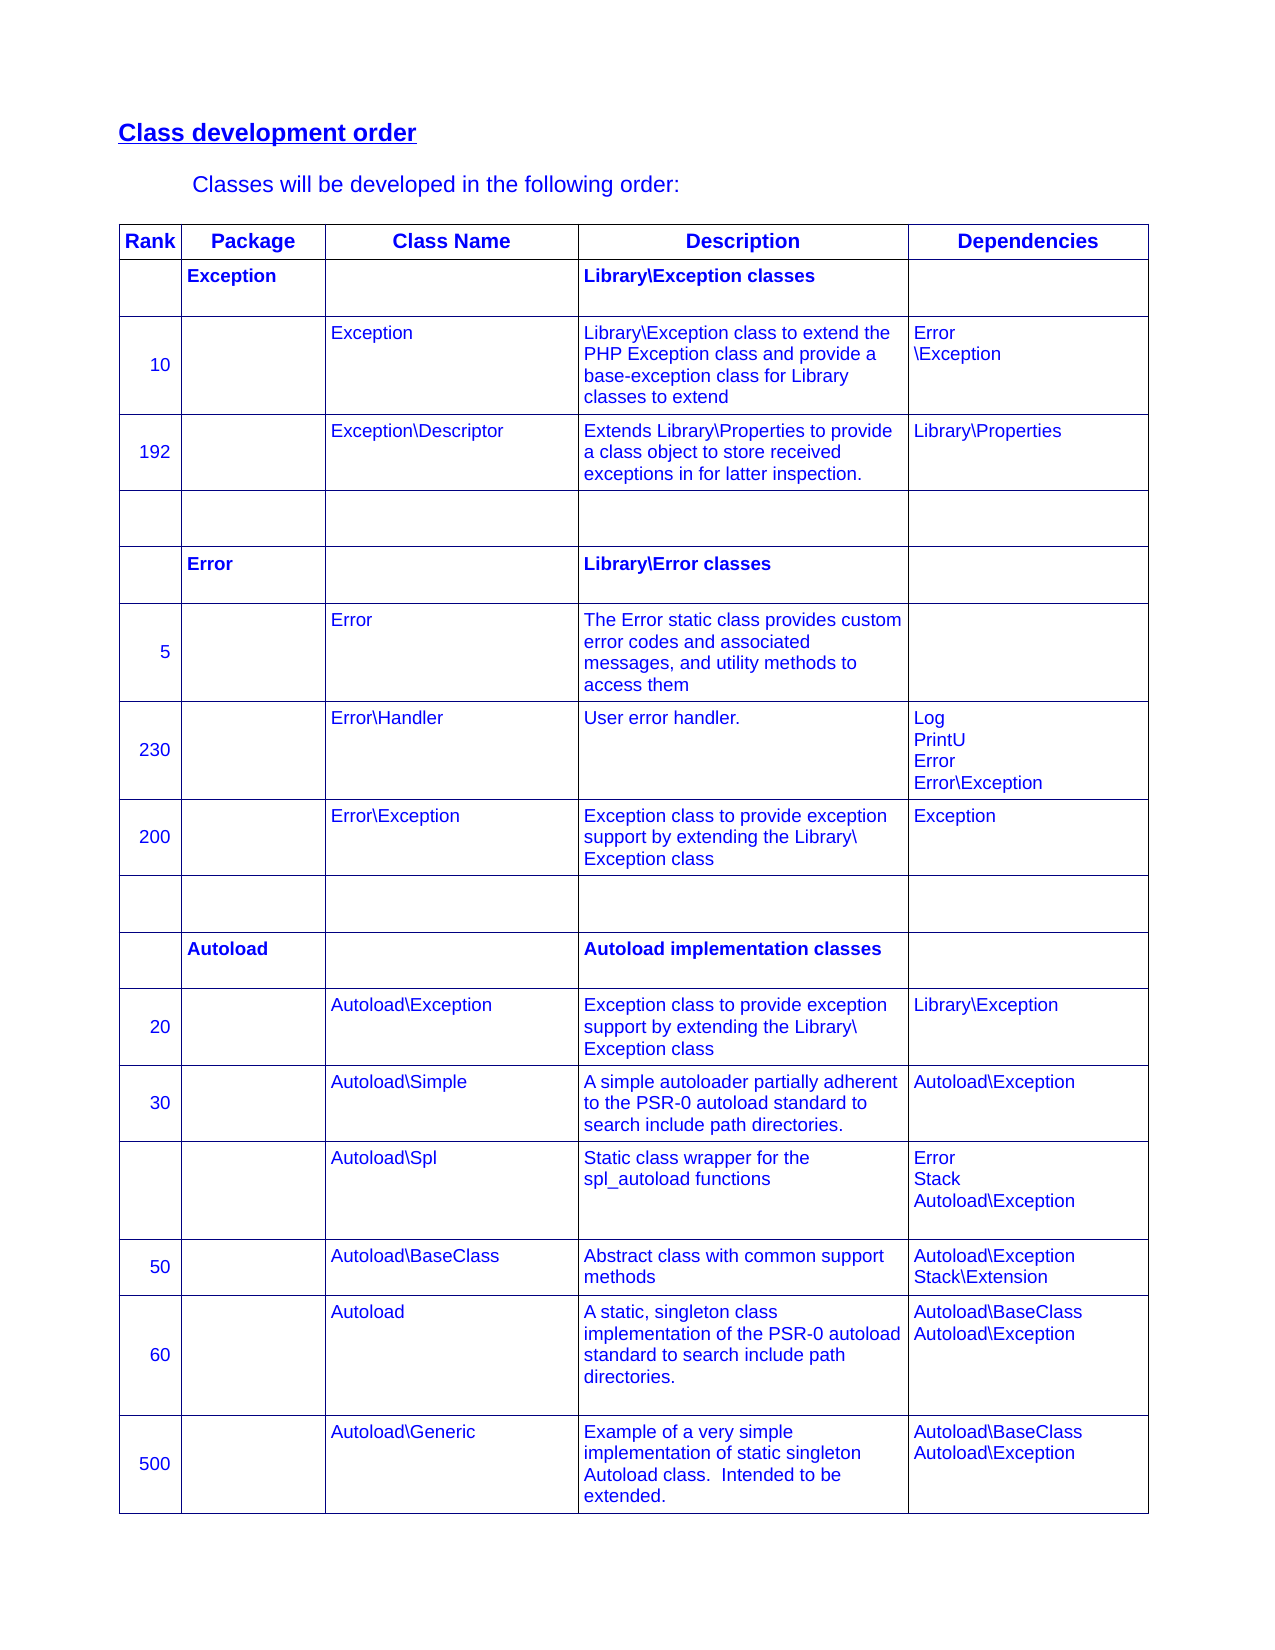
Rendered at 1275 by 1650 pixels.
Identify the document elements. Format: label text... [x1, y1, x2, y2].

table_cell [182, 702, 325, 799]
text Classes will be developed in the following order: [192, 171, 1157, 197]
table_cell 50 [120, 1240, 181, 1295]
table_cell [120, 491, 181, 546]
table_cell [909, 604, 1148, 701]
table_cell Autoload implementation classes [579, 933, 908, 988]
table_cell Library\Exception [909, 989, 1148, 1064]
table_cell Extends Library\Properties to provide a class object to store received exceptions in for latter inspection. [579, 415, 908, 490]
table_cell Error \Exception [909, 317, 1148, 413]
table_cell A static, singleton class implementation of the PSR-0 autoload standard to search include path directories. [579, 1296, 908, 1415]
table_cell Error [326, 604, 578, 701]
table_cell Example of a very simple implementation of static singleton Autoload class. Intended to be extended. [579, 1416, 908, 1512]
table_cell 200 [120, 800, 181, 875]
table_cell [909, 547, 1148, 603]
table_cell 500 [120, 1416, 181, 1512]
table_header Description [579, 225, 908, 259]
table_cell [120, 1142, 181, 1239]
table_cell Library\Exception classes [579, 260, 908, 316]
text Class development order [118, 118, 1157, 147]
table_cell 192 [120, 415, 181, 490]
table_cell [120, 933, 181, 988]
table_cell Exception class to provide exception support by extending the Library\Exception class [579, 989, 908, 1064]
table_cell [579, 876, 908, 932]
table_cell Exception\Descriptor [326, 415, 578, 490]
table_cell [909, 933, 1148, 988]
table_cell Log PrintU Error Error\Exception [909, 702, 1148, 799]
table_cell Error\Handler [326, 702, 578, 799]
table_cell 20 [120, 989, 181, 1064]
table_cell Error\Exception [326, 800, 578, 875]
table_cell [579, 491, 908, 546]
table_cell 30 [120, 1066, 181, 1141]
table_header Rank [120, 225, 181, 259]
table_cell Error Stack Autoload\Exception [909, 1142, 1148, 1239]
table_cell Autoload\Exception [326, 989, 578, 1064]
table_cell Library\Properties [909, 415, 1148, 490]
table_cell [326, 933, 578, 988]
table_cell Exception [182, 260, 325, 316]
table_cell [182, 604, 325, 701]
table_cell [182, 1142, 325, 1239]
table_cell Autoload\Simple [326, 1066, 578, 1141]
table_cell [182, 876, 325, 932]
table_cell A simple autoloader partially adherent to the PSR-0 autoload standard to search include path directories. [579, 1066, 908, 1141]
table_cell [182, 415, 325, 490]
table_cell The Error static class provides custom error codes and associated messages, and utility methods to access them [579, 604, 908, 701]
table_cell User error handler. [579, 702, 908, 799]
table_cell [182, 1296, 325, 1415]
table_cell [182, 1066, 325, 1141]
table_cell [326, 260, 578, 316]
table_cell Autoload\BaseClass Autoload\Exception [909, 1416, 1148, 1512]
table_header Class Name [326, 225, 578, 259]
table_cell [182, 317, 325, 413]
table_cell Abstract class with common support methods [579, 1240, 908, 1295]
table_cell Autoload\Generic [326, 1416, 578, 1512]
table_cell Exception [909, 800, 1148, 875]
table_cell Library\Exception class to extend the PHP Exception class and provide a base-exception class for Library classes to extend [579, 317, 908, 413]
table_cell [326, 876, 578, 932]
table_cell [909, 260, 1148, 316]
table_cell [326, 547, 578, 603]
table_cell [182, 1416, 325, 1512]
table_cell Autoload\BaseClass Autoload\Exception [909, 1296, 1148, 1415]
table_cell [182, 1240, 325, 1295]
table_cell Exception [326, 317, 578, 413]
table_cell Error [182, 547, 325, 603]
table_header Package [182, 225, 325, 259]
table_cell [909, 491, 1148, 546]
table_cell Static class wrapper for the spl_autoload functions [579, 1142, 908, 1239]
table_cell 230 [120, 702, 181, 799]
table_cell Autoload\Exception Stack\Extension [909, 1240, 1148, 1295]
table_cell [909, 876, 1148, 932]
table_cell 10 [120, 317, 181, 413]
table_cell [182, 491, 325, 546]
table_cell Autoload\Spl [326, 1142, 578, 1239]
table_cell Autoload\Exception [909, 1066, 1148, 1141]
table_cell [120, 260, 181, 316]
table_cell [182, 989, 325, 1064]
table_cell [120, 876, 181, 932]
table_cell Autoload [182, 933, 325, 988]
table_header Dependencies [909, 225, 1148, 259]
table_cell Autoload\BaseClass [326, 1240, 578, 1295]
table_cell 5 [120, 604, 181, 701]
table_cell 60 [120, 1296, 181, 1415]
table_cell [182, 800, 325, 875]
table_cell Exception class to provide exception support by extending the Library\Exception class [579, 800, 908, 875]
table_cell [326, 491, 578, 546]
table_cell [120, 547, 181, 603]
table_cell Library\Error classes [579, 547, 908, 603]
table_cell Autoload [326, 1296, 578, 1415]
